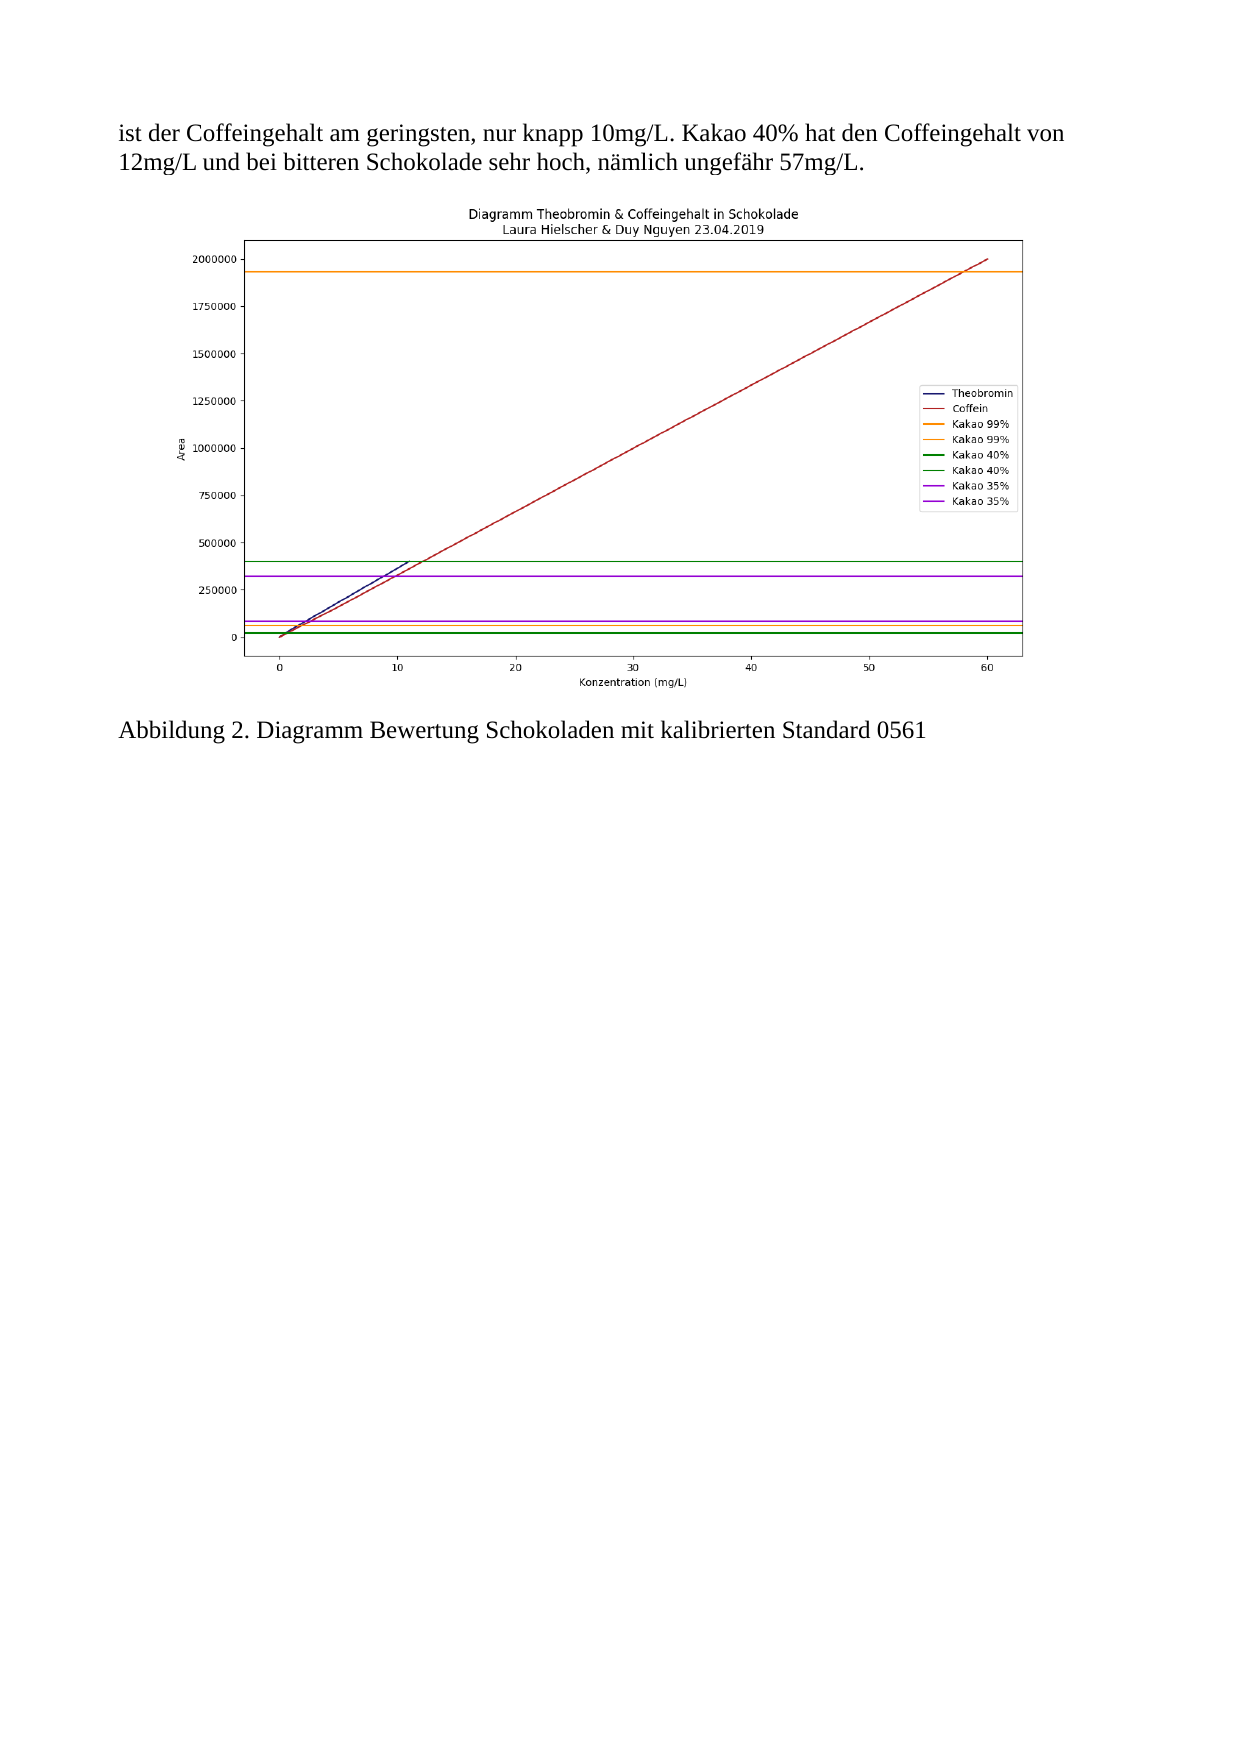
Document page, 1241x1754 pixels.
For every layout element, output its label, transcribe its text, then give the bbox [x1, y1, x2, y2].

picture [118, 175, 1123, 715]
text Abbildung 2. Diagramm Bewertung Schokoladen mit kalibrierten Standard 0561 [118, 715, 1122, 744]
text ist der Coffeingehalt am geringsten, nur knapp 10mg/L. Kakao 40% hat den Coffeingehalt von 12mg/L und bei bitteren Schokolade sehr hoch, nämlich ungefähr 57mg/L. [118, 118, 1122, 175]
